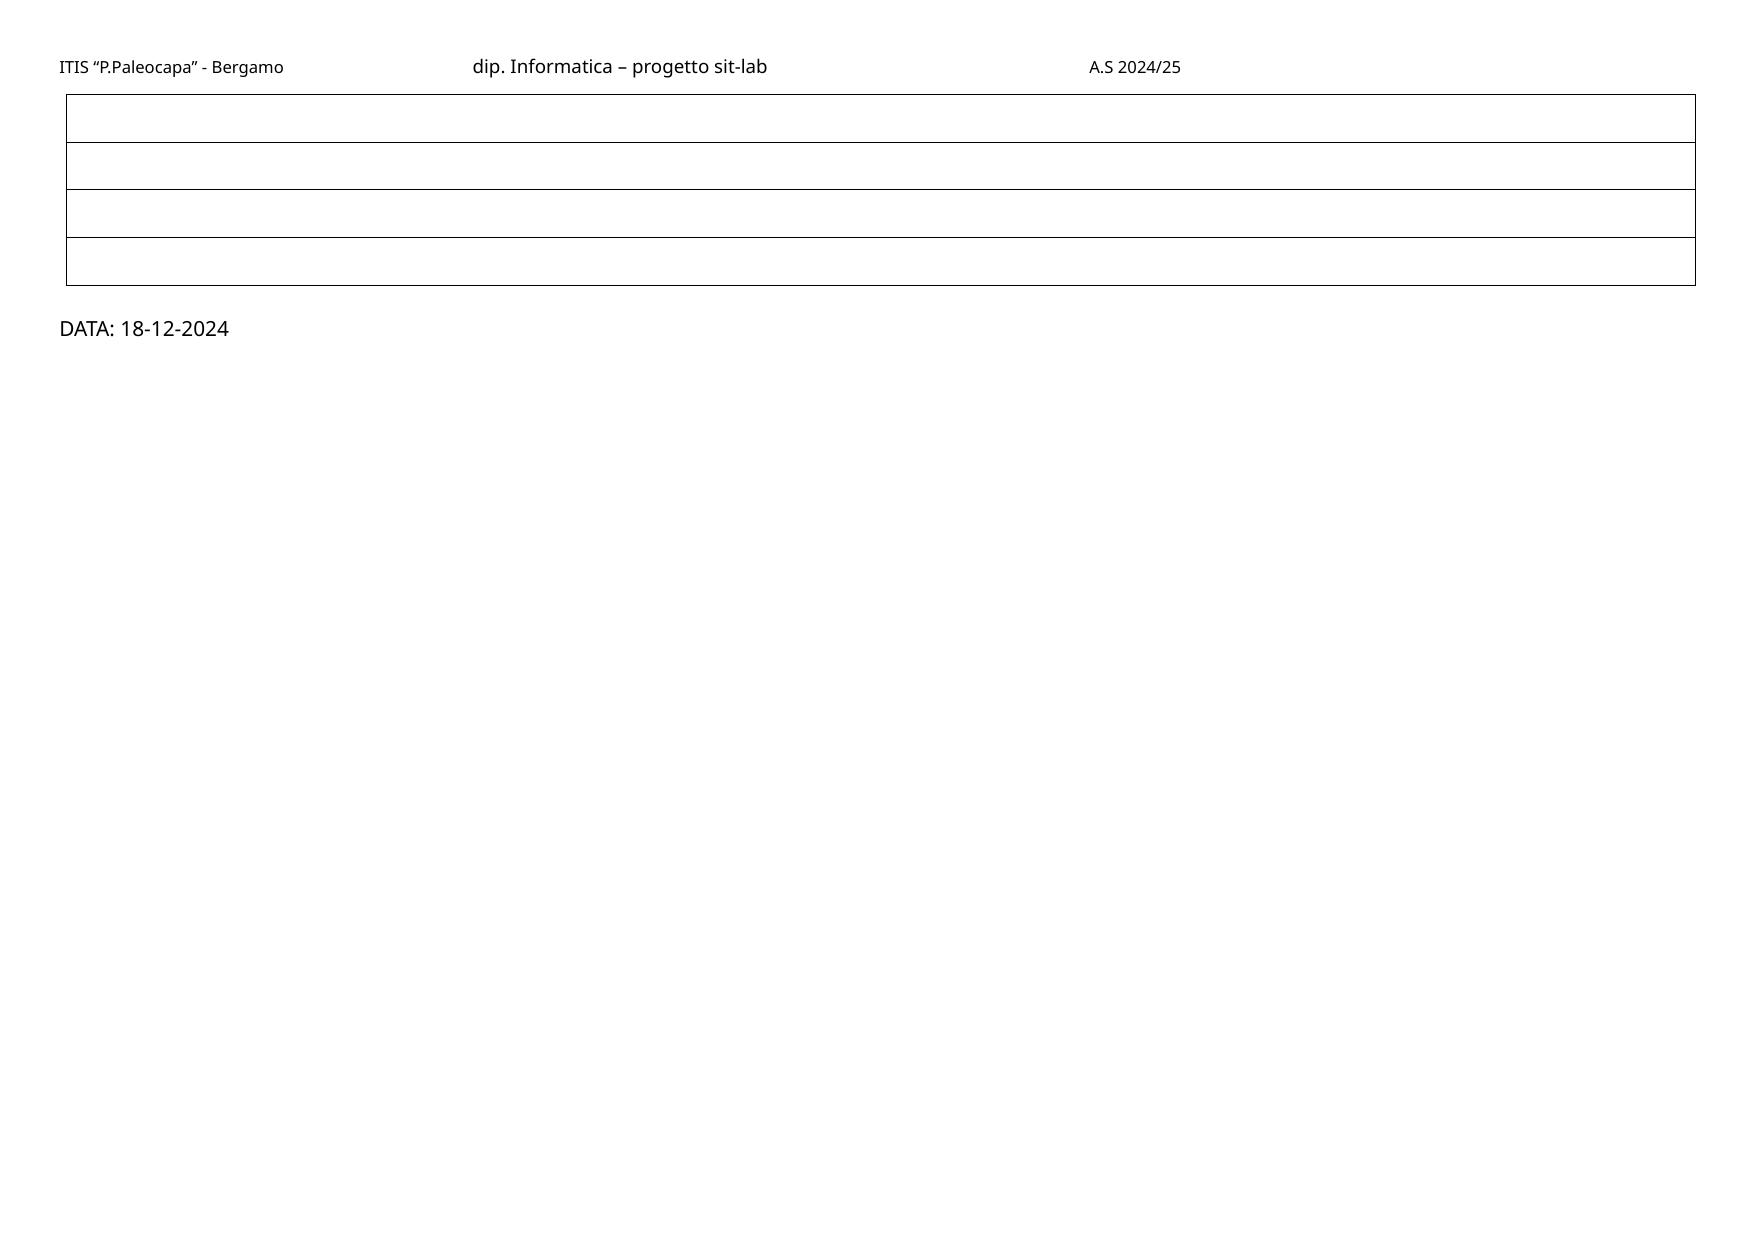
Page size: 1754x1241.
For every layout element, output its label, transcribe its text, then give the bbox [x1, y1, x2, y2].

table_cell [67, 95, 1695, 141]
table_cell [67, 190, 1695, 237]
text DATA: 18-12-2024 [59, 314, 1695, 371]
table_cell [67, 143, 1695, 189]
table_cell [67, 238, 1695, 285]
